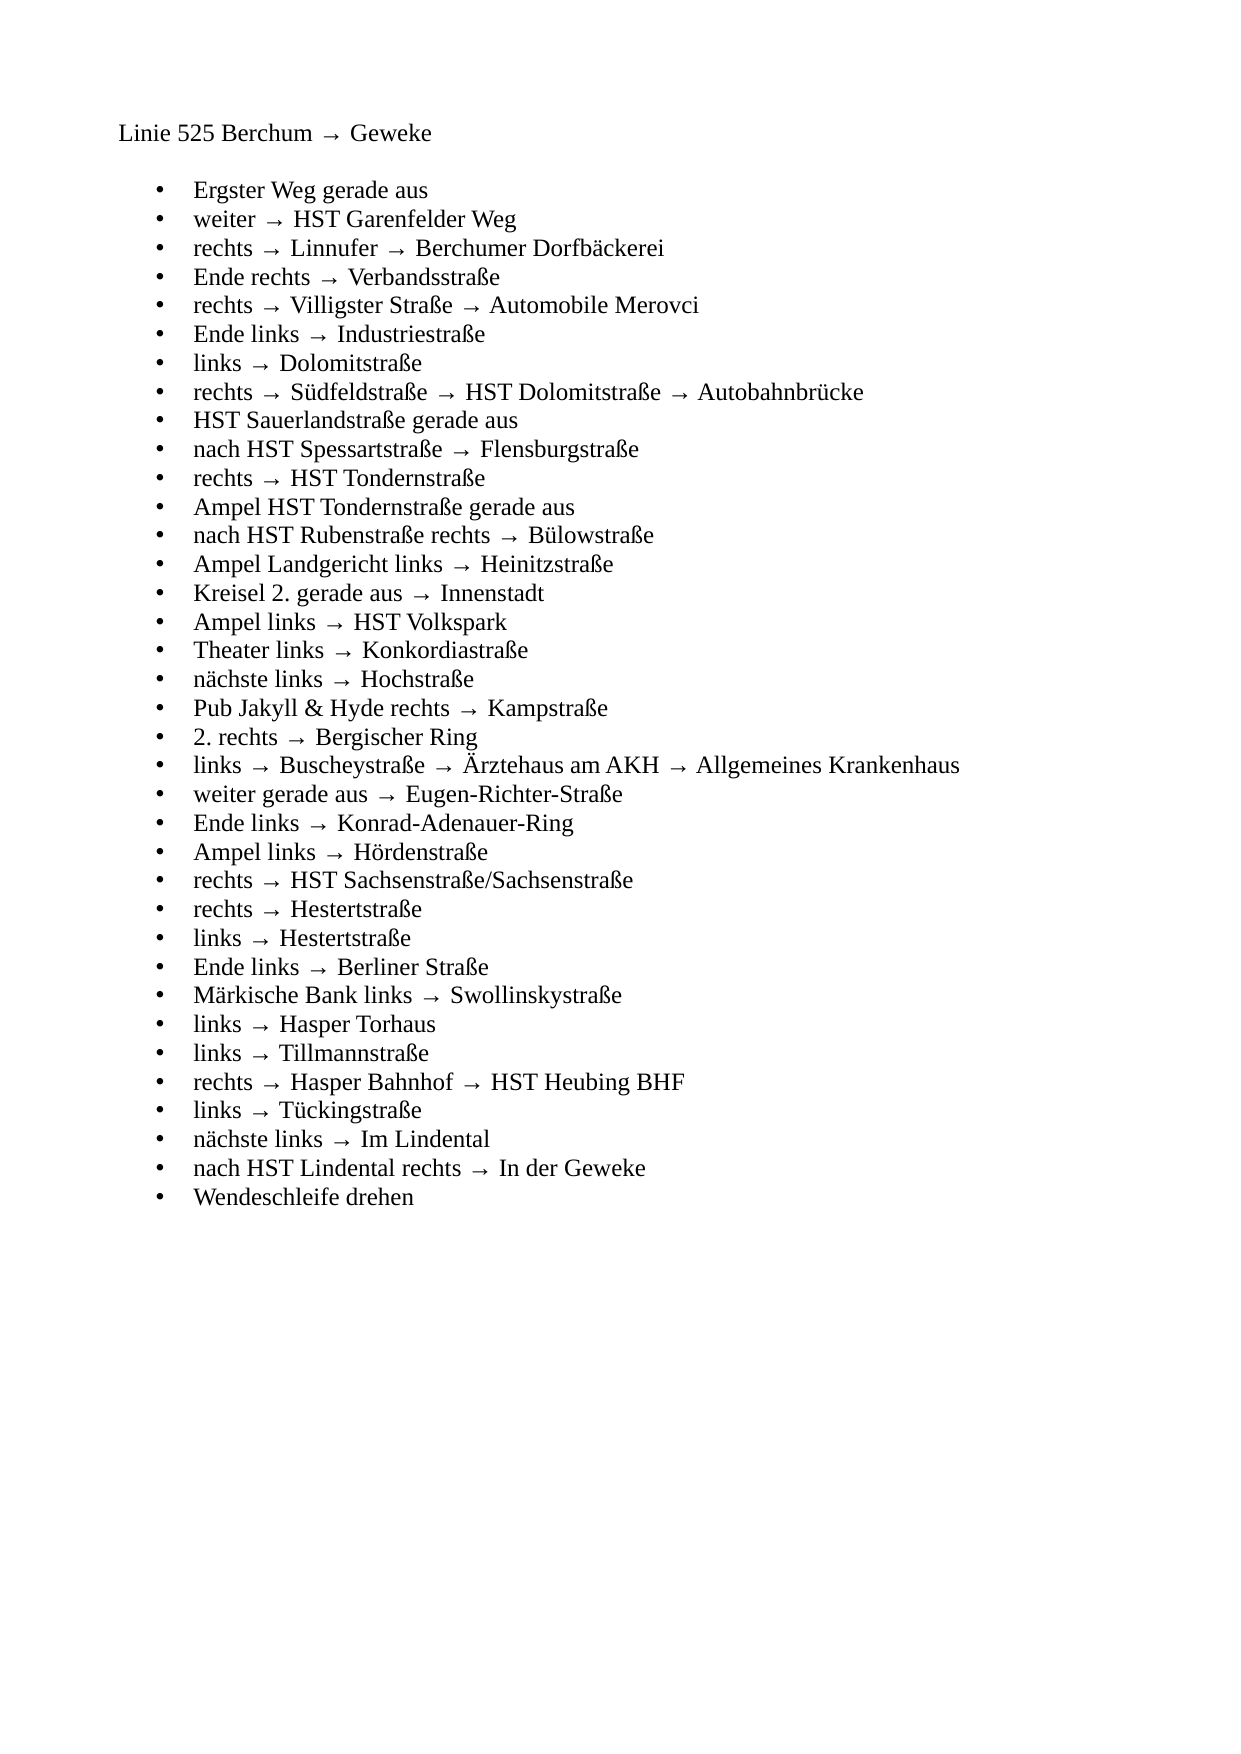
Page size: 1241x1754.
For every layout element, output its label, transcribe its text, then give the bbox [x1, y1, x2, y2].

list rechts → HST Tondernstraße [156, 463, 1122, 492]
list Ampel HST Tondernstraße gerade aus [156, 492, 1122, 521]
list nächste links → Hochstraße [156, 664, 1122, 693]
list Ampel links → Hördenstraße [156, 837, 1122, 866]
list Kreisel 2. gerade aus → Innenstadt [156, 578, 1122, 607]
list Ende links → Konrad-Adenauer-Ring [156, 808, 1122, 837]
list rechts → HST Sachsenstraße/Sachsenstraße [156, 866, 1122, 894]
list Wendeschleife drehen [156, 1182, 1122, 1211]
list Ende links → Berliner Straße [156, 952, 1122, 981]
list links → Dolomitstraße [156, 348, 1122, 377]
list rechts → Hestertstraße [156, 894, 1122, 923]
list rechts → Südfeldstraße → HST Dolomitstraße → Autobahnbrücke [156, 377, 1122, 406]
list Pub Jakyll & Hyde rechts → Kampstraße [156, 693, 1122, 722]
list links → Tückingstraße [156, 1096, 1122, 1124]
list links → Buscheystraße → Ärztehaus am AKH → Allgemeines Krankenhaus [156, 751, 1122, 779]
list Ampel Landgericht links → Heinitzstraße [156, 549, 1122, 578]
list links → Hasper Torhaus [156, 1009, 1122, 1038]
list links → Tillmannstraße [156, 1038, 1122, 1067]
list Ampel links → HST Volkspark [156, 607, 1122, 636]
list nach HST Lindental rechts → In der Geweke [156, 1153, 1122, 1182]
list weiter gerade aus → Eugen-Richter-Straße [156, 779, 1122, 808]
list Theater links → Konkordiastraße [156, 636, 1122, 664]
list links → Hestertstraße [156, 923, 1122, 952]
list 2. rechts → Bergischer Ring [156, 722, 1122, 751]
list nach HST Rubenstraße rechts → Bülowstraße [156, 521, 1122, 549]
list nächste links → Im Lindental [156, 1124, 1122, 1153]
list rechts → Villigster Straße → Automobile Merovci [156, 291, 1122, 319]
list nach HST Spessartstraße → Flensburgstraße [156, 434, 1122, 463]
list Märkische Bank links → Swollinskystraße [156, 981, 1122, 1009]
list weiter → HST Garenfelder Weg [156, 204, 1122, 233]
list Ergster Weg gerade aus [156, 176, 1122, 204]
list HST Sauerlandstraße gerade aus [156, 406, 1122, 434]
text Linie 525 Berchum → Geweke [118, 118, 1122, 147]
list Ende rechts → Verbandsstraße [156, 262, 1122, 291]
list rechts → Linnufer → Berchumer Dorfbäckerei [156, 233, 1122, 262]
list rechts → Hasper Bahnhof → HST Heubing BHF [156, 1067, 1122, 1096]
list Ende links → Industriestraße [156, 319, 1122, 348]
